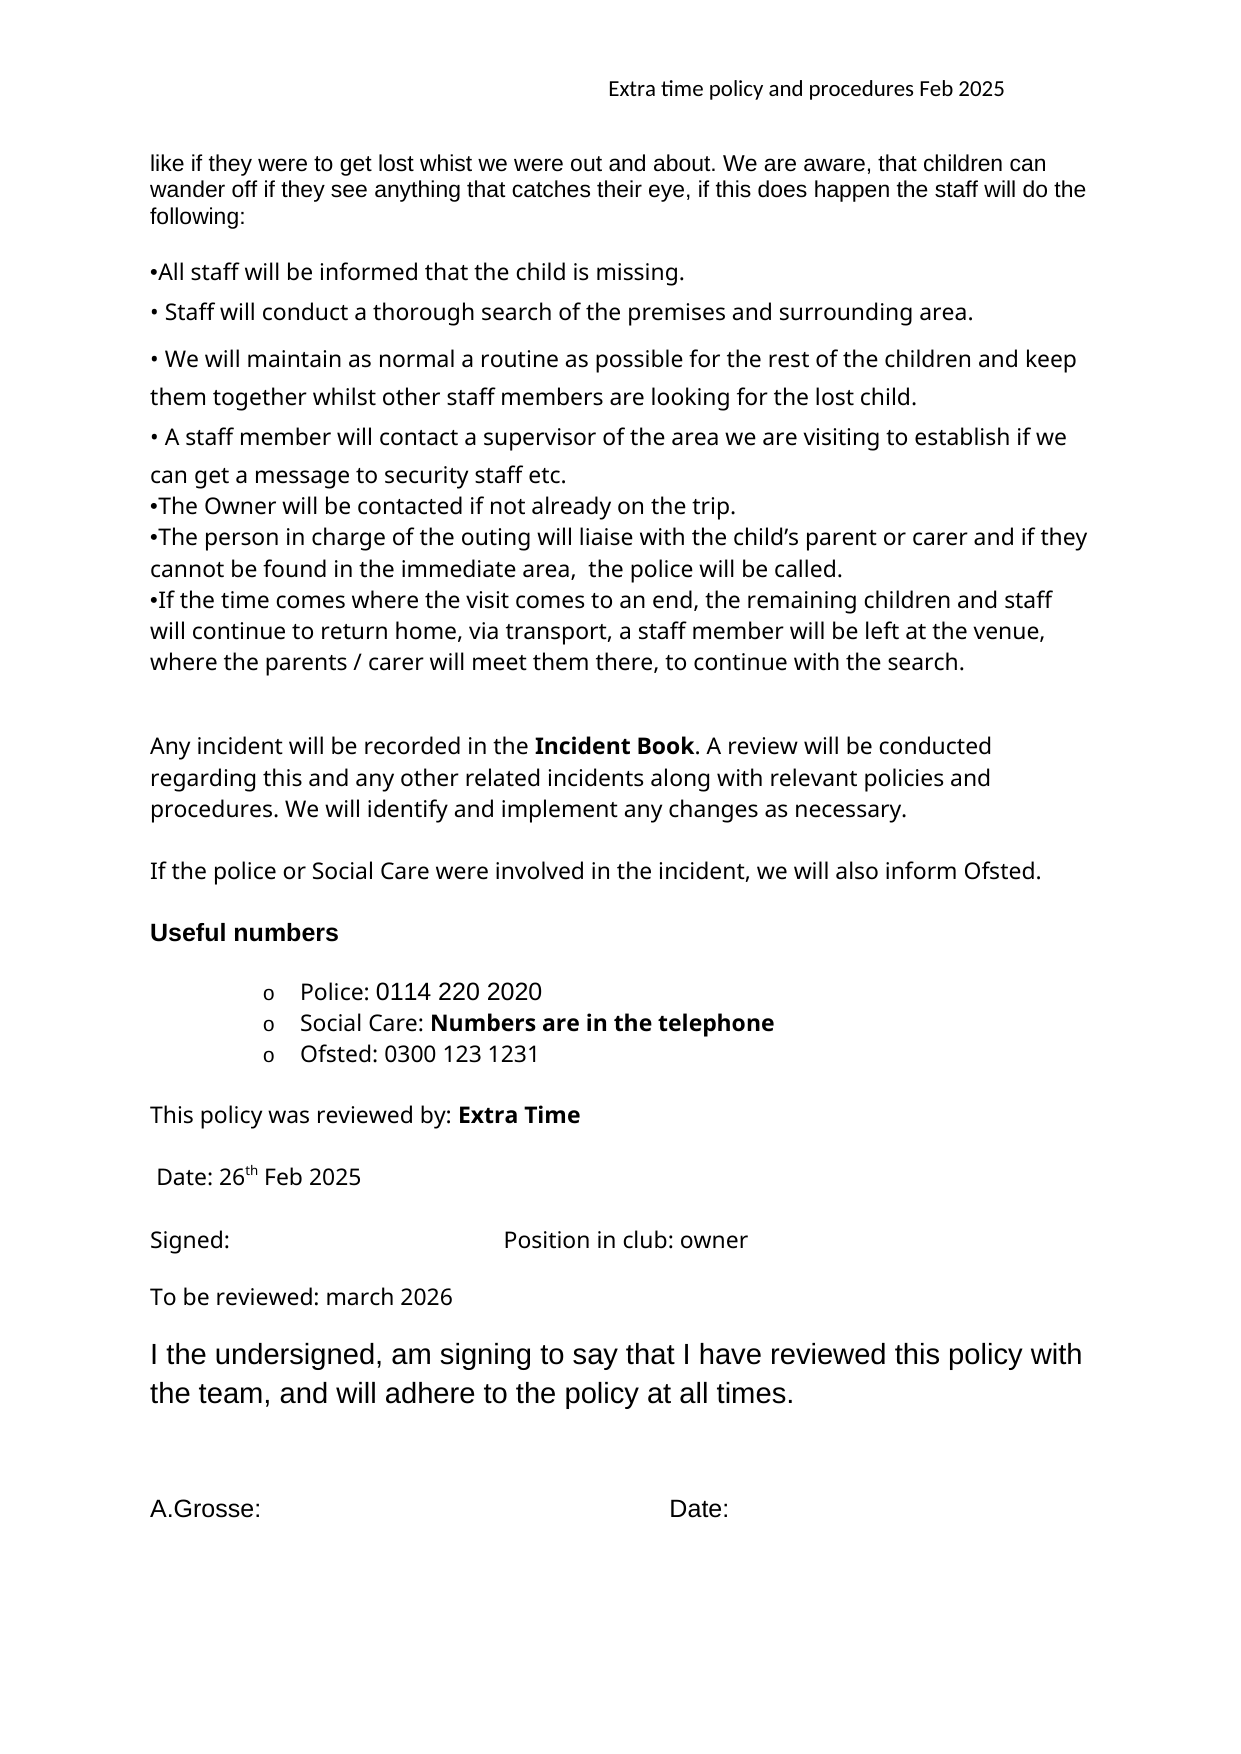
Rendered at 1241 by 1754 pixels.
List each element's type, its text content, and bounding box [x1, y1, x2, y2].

text •All staff will be informed that the child is missing. [150, 255, 1090, 287]
list Police: 0114 220 2020 [262, 976, 1090, 1007]
text Useful numbers [150, 918, 1090, 947]
text •The person in charge of the outing will liaise with the child’s parent or carer and if they cannot be found in the immediate area, the police will be called. [150, 521, 1090, 584]
text • A staff member will contact a supervisor of the area we are visiting to establish if we can get a message to security staff etc. [150, 412, 1090, 490]
text • Staff will conduct a thorough search of the premises and surrounding area. [150, 287, 1090, 334]
text Signed: Position in club: owner [150, 1224, 1090, 1255]
list Social Care: Numbers are in the telephone [262, 1007, 1090, 1038]
text Any incident will be recorded in the Incident Book. A review will be conducted regarding this and any other related incidents along with relevant policies and procedures. We will identify and implement any changes as necessary. [150, 730, 1090, 824]
text Date: 26th Feb 2025 [150, 1161, 1090, 1192]
text If the police or Social Care were involved in the incident, we will also inform Ofsted. [150, 855, 1090, 887]
text To be reviewed: march 2026 [150, 1280, 1090, 1312]
text I the undersigned, am signing to say that I have reviewed this policy with the team, and will adhere to the policy at all times. [150, 1337, 1090, 1409]
text like if they were to get lost whist we were out and about. We are aware, that children can wander off if they see anything that catches their eye, if this does happen the staff will do the following: [150, 150, 1090, 229]
text •The Owner will be contacted if not already on the trip. [150, 490, 1090, 521]
text • We will maintain as normal a routine as possible for the rest of the children and keep them together whilst other staff members are looking for the lost child. [150, 334, 1090, 412]
text A.Grosse: Date: [150, 1494, 1090, 1523]
text This policy was reviewed by: Extra Time [150, 1099, 1090, 1130]
text •If the time comes where the visit comes to an end, the remaining children and staff will continue to return home, via transport, a staff member will be left at the venue, where the parents / carer will meet them there, to continue with the search. [150, 584, 1090, 678]
list Ofsted: 0300 123 1231 [262, 1038, 1090, 1069]
